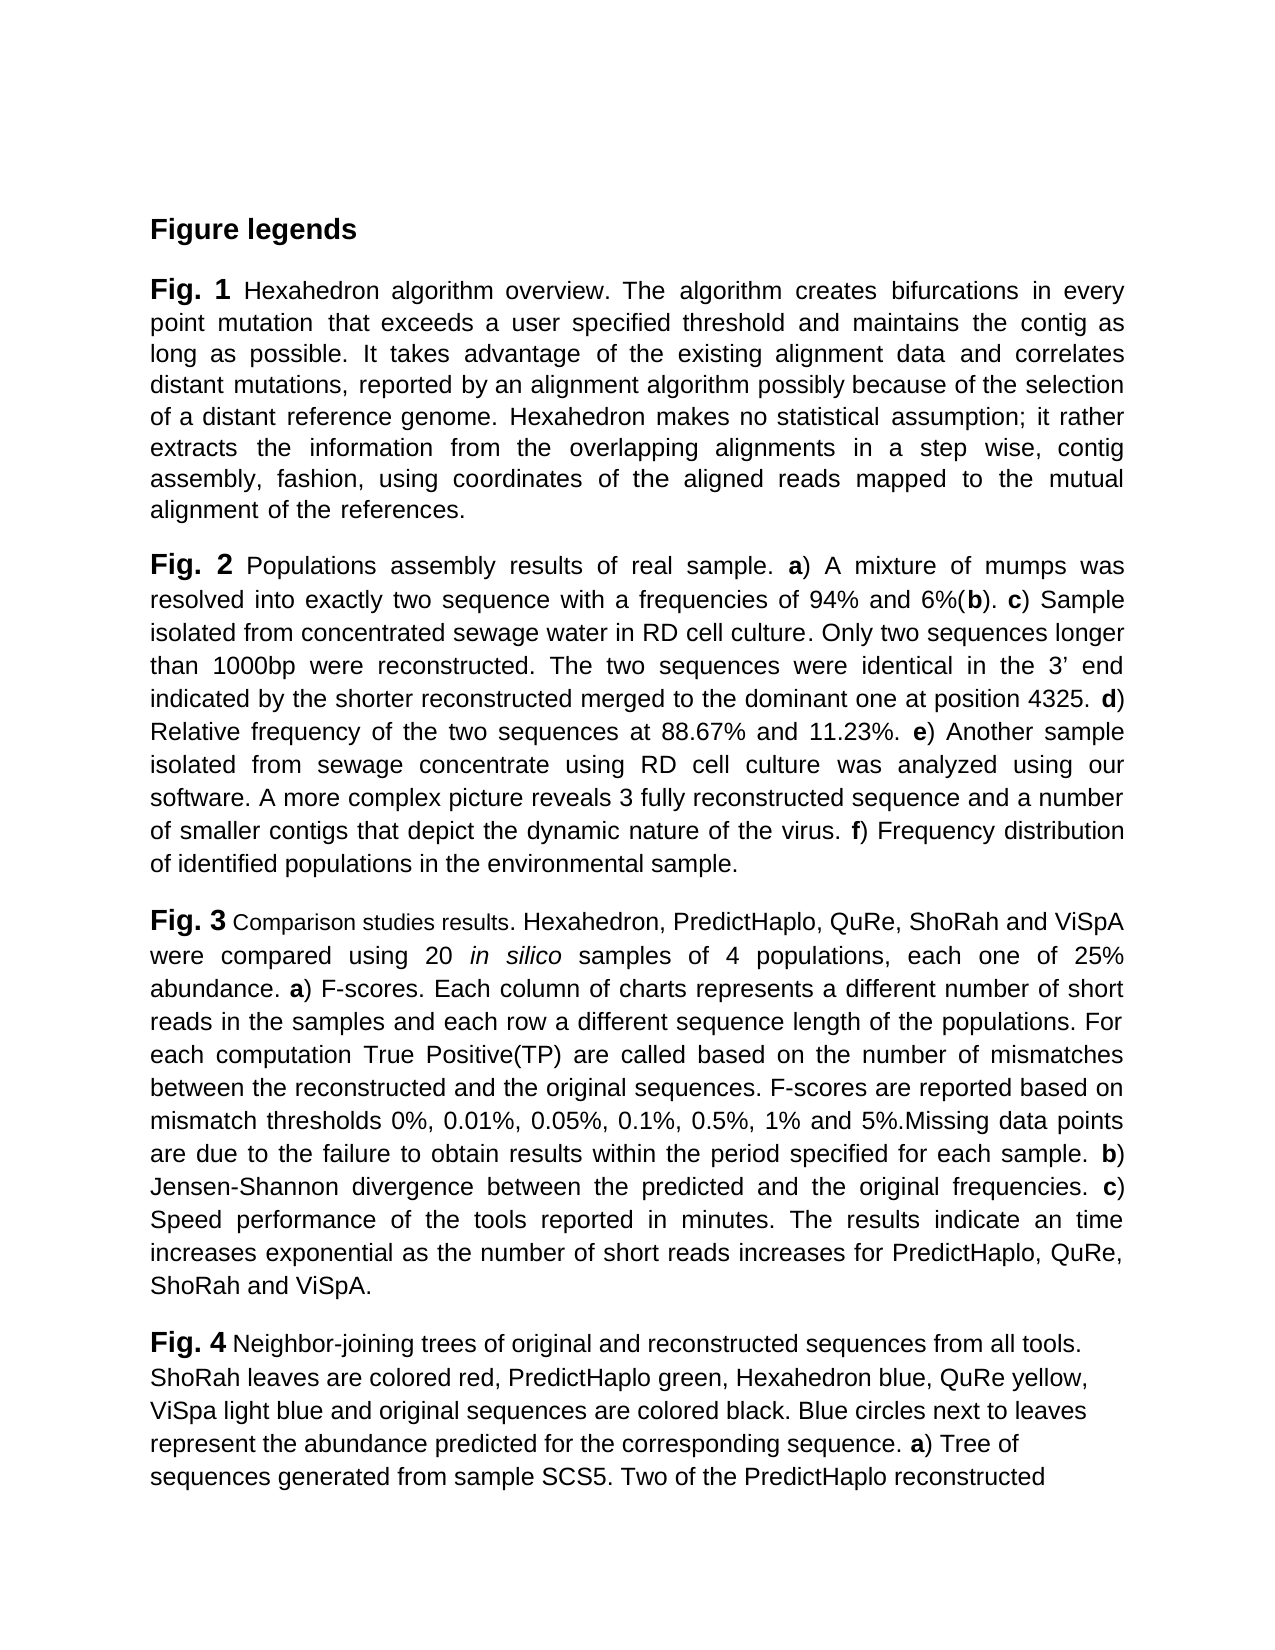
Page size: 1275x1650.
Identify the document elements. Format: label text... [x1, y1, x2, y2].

text Fig. 4 Neighbor-joining trees of original and reconstructed sequences from all tools. ShoRah leaves are colored red, PredictHaplo green, Hexahedron blue, QuRe yellow, ViSpa light blue and original sequences are colored black. Blue circles next to leaves represent the abundance predicted for the corresponding sequence. a) Tree of sequences generated from sample SCS5. Two of the PredictHaplo reconstructed [150, 1325, 1125, 1491]
text Fig. 3 Comparison studies results. Hexahedron, PredictHaplo, QuRe, ShoRah and ViSpA were compared using 20 in silico samples of 4 populations, each one of 25% abundance. a) F-scores. Each column of charts represents a different number of short reads in the samples and each row a different sequence length of the populations. For each computation True Positive(TP) are called based on the number of mismatches between the reconstructed and the original sequences. F-scores are reported based on mismatch thresholds 0%, 0.01%, 0.05%, 0.1%, 0.5%, 1% and 5%.Missing data points are due to the failure to obtain results within the period specified for each sample. b) Jensen-Shannon divergence between the predicted and the original frequencies. c) Speed performance of the tools reported in minutes. The results indicate an time increases exponential as the number of short reads increases for PredictHaplo, QuRe, ShoRah and ViSpA. [150, 903, 1125, 1300]
text Fig. 1 Hexahedron algorithm overview. The algorithm creates bifurcations in every point mutation that exceeds a user specified threshold and maintains the contig as long as possible. It takes advantage of the existing alignment data and correlates distant mutations, reported by an alignment algorithm possibly because of the selection of a distant reference genome. Hexahedron makes no statistical assumption; it rather extracts the information from the overlapping alignments in a step wise, contig assembly, fashion, using coordinates of the aligned reads mapped to the mutual alignment of the references. [150, 272, 1125, 524]
text Fig. 2 Populations assembly results of real sample. a) A mixture of mumps was resolved into exactly two sequence with a frequencies of 94% and 6%(b). c) Sample isolated from concentrated sewage water in RD cell culture. Only two sequences longer than 1000bp were reconstructed. The two sequences were identical in the 3’ end indicated by the shorter reconstructed merged to the dominant one at position 4325. d) Relative frequency of the two sequences at 88.67% and 11.23%. e) Another sample isolated from sewage concentrate using RD cell culture was analyzed using our software. A more complex picture reveals 3 fully reconstructed sequence and a number of smaller contigs that depict the dynamic nature of the virus. f) Frequency distribution of identified populations in the environmental sample. [150, 547, 1125, 878]
text Figure legends [150, 212, 1125, 245]
